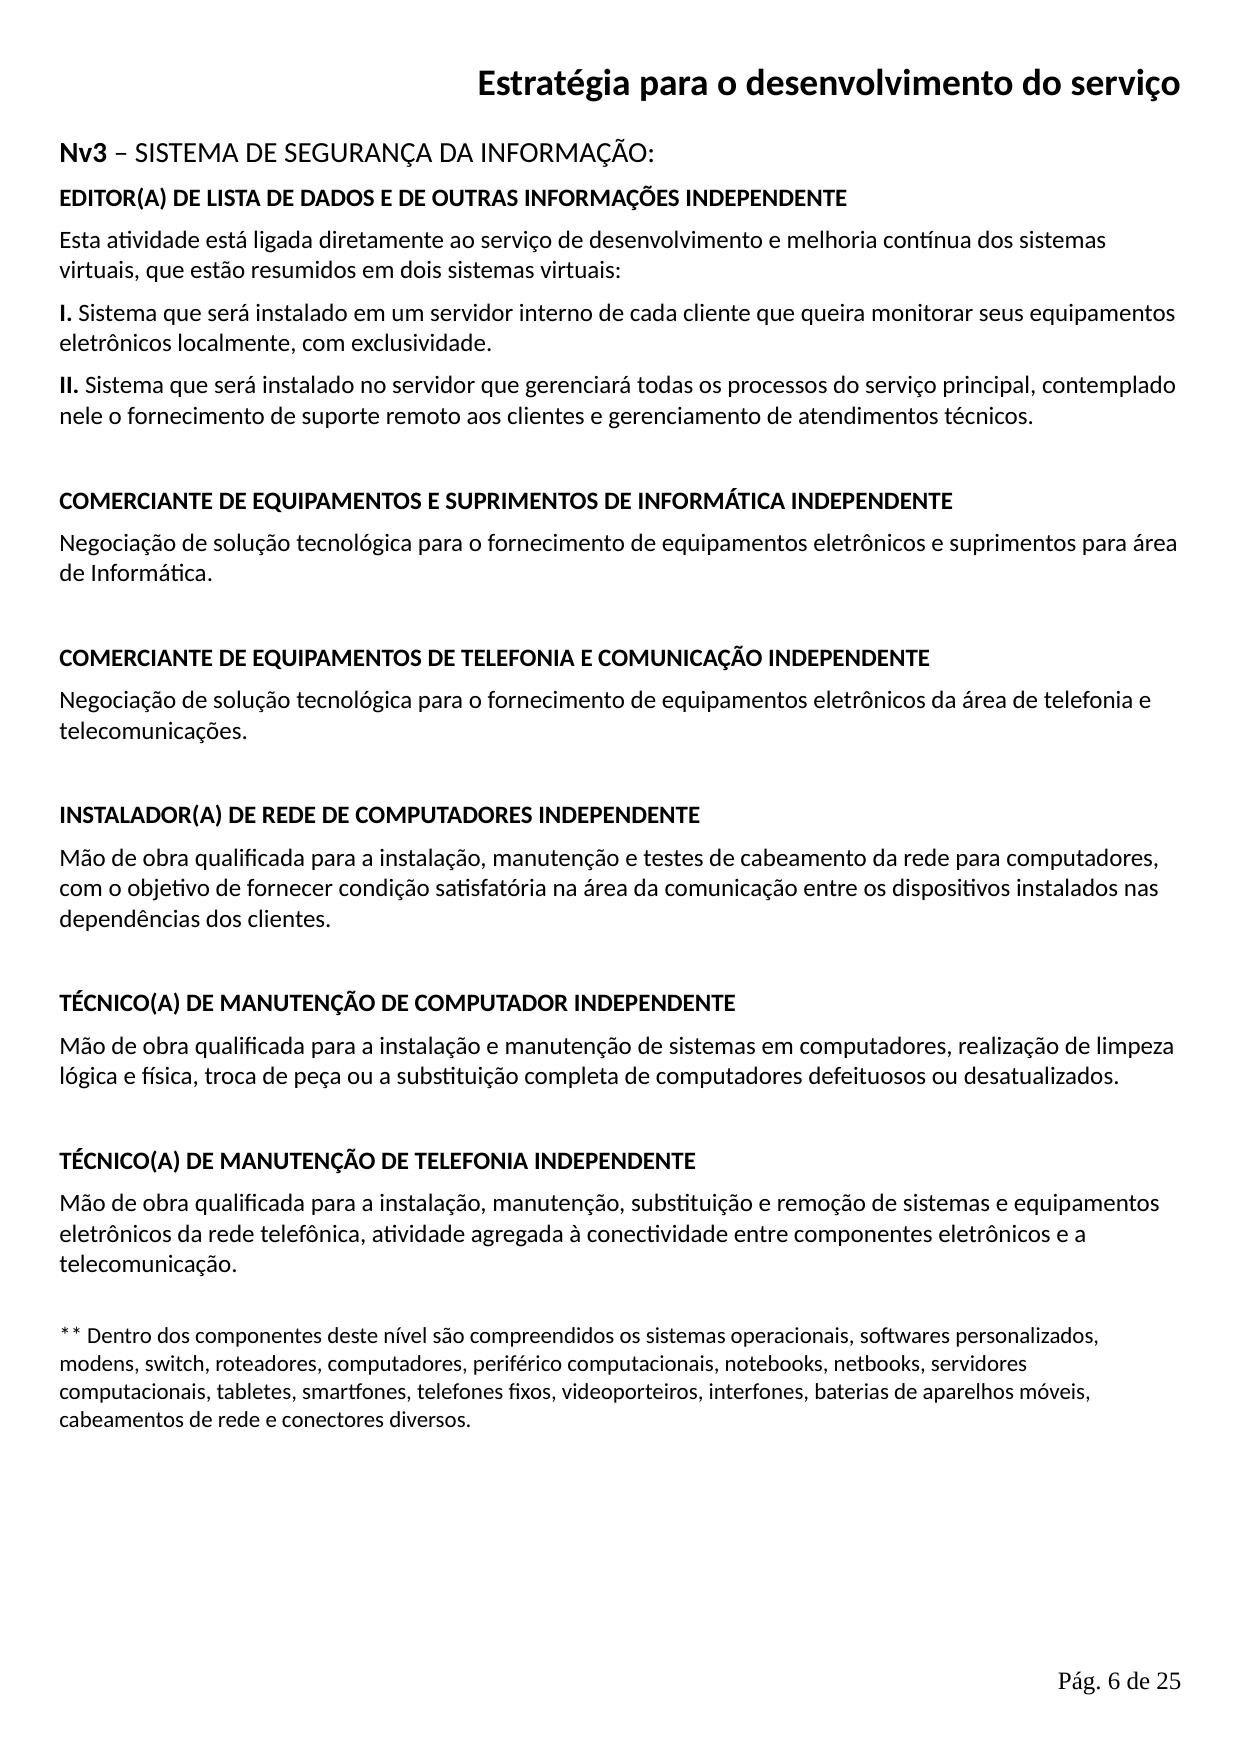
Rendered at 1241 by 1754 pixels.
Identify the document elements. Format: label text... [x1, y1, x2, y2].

text I. Sistema que será instalado em um servidor interno de cada cliente que queira monitorar seus equipamentos eletrônicos localmente, com exclusividade. [59, 297, 1181, 358]
text COMERCIANTE DE EQUIPAMENTOS DE TELEFONIA E COMUNICAÇÃO INDEPENDENTE [59, 642, 1181, 673]
text Mão de obra qualificada para a instalação, manutenção e testes de cabeamento da rede para computadores, com o objetivo de fornecer condição satisfatória na área da comunicação entre os dispositivos instalados nas dependências dos clientes. [59, 842, 1181, 933]
text Esta atividade está ligada diretamente ao serviço de desenvolvimento e melhoria contínua dos sistemas virtuais, que estão resumidos em dois sistemas virtuais: [59, 224, 1181, 285]
text Negociação de solução tecnológica para o fornecimento de equipamentos eletrônicos da área de telefonia e telecomunicações. [59, 684, 1181, 746]
text INSTALADOR(A) DE REDE DE COMPUTADORES INDEPENDENTE [59, 799, 1181, 830]
text TÉCNICO(A) DE MANUTENÇÃO DE COMPUTADOR INDEPENDENTE [59, 987, 1181, 1018]
text EDITOR(A) DE LISTA DE DADOS E DE OUTRAS INFORMAÇÕES INDEPENDENTE [59, 182, 1181, 212]
text II. Sistema que será instalado no servidor que gerenciará todas os processos do serviço principal, contemplado nele o fornecimento de suporte remoto aos clientes e gerenciamento de atendimentos técnicos. [59, 370, 1181, 431]
text Mão de obra qualificada para a instalação e manutenção de sistemas em computadores, realização de limpeza lógica e física, troca de peça ou a substituição completa de computadores defeituosos ou desatualizados. [59, 1030, 1181, 1091]
text Negociação de solução tecnológica para o fornecimento de equipamentos eletrônicos e suprimentos para área de Informática. [59, 527, 1181, 588]
text COMERCIANTE DE EQUIPAMENTOS E SUPRIMENTOS DE INFORMÁTICA INDEPENDENTE [59, 485, 1181, 515]
text TÉCNICO(A) DE MANUTENÇÃO DE TELEFONIA INDEPENDENTE [59, 1145, 1181, 1175]
text ** Dentro dos componentes deste nível são compreendidos os sistemas operacionais, softwares personalizados, modens, switch, roteadores, computadores, periférico computacionais, notebooks, netbooks, servidores computacionais, tabletes, smartfones, telefones fixos, videoporteiros, interfones, baterias de aparelhos móveis, cabeamentos de rede e conectores diversos. [59, 1321, 1181, 1433]
text Nv3 – SISTEMA DE SEGURANÇA DA INFORMAÇÃO: [59, 134, 1181, 170]
text Mão de obra qualificada para a instalação, manutenção, substituição e remoção de sistemas e equipamentos eletrônicos da rede telefônica, atividade agregada à conectividade entre componentes eletrônicos e a telecomunicação. [59, 1187, 1181, 1279]
